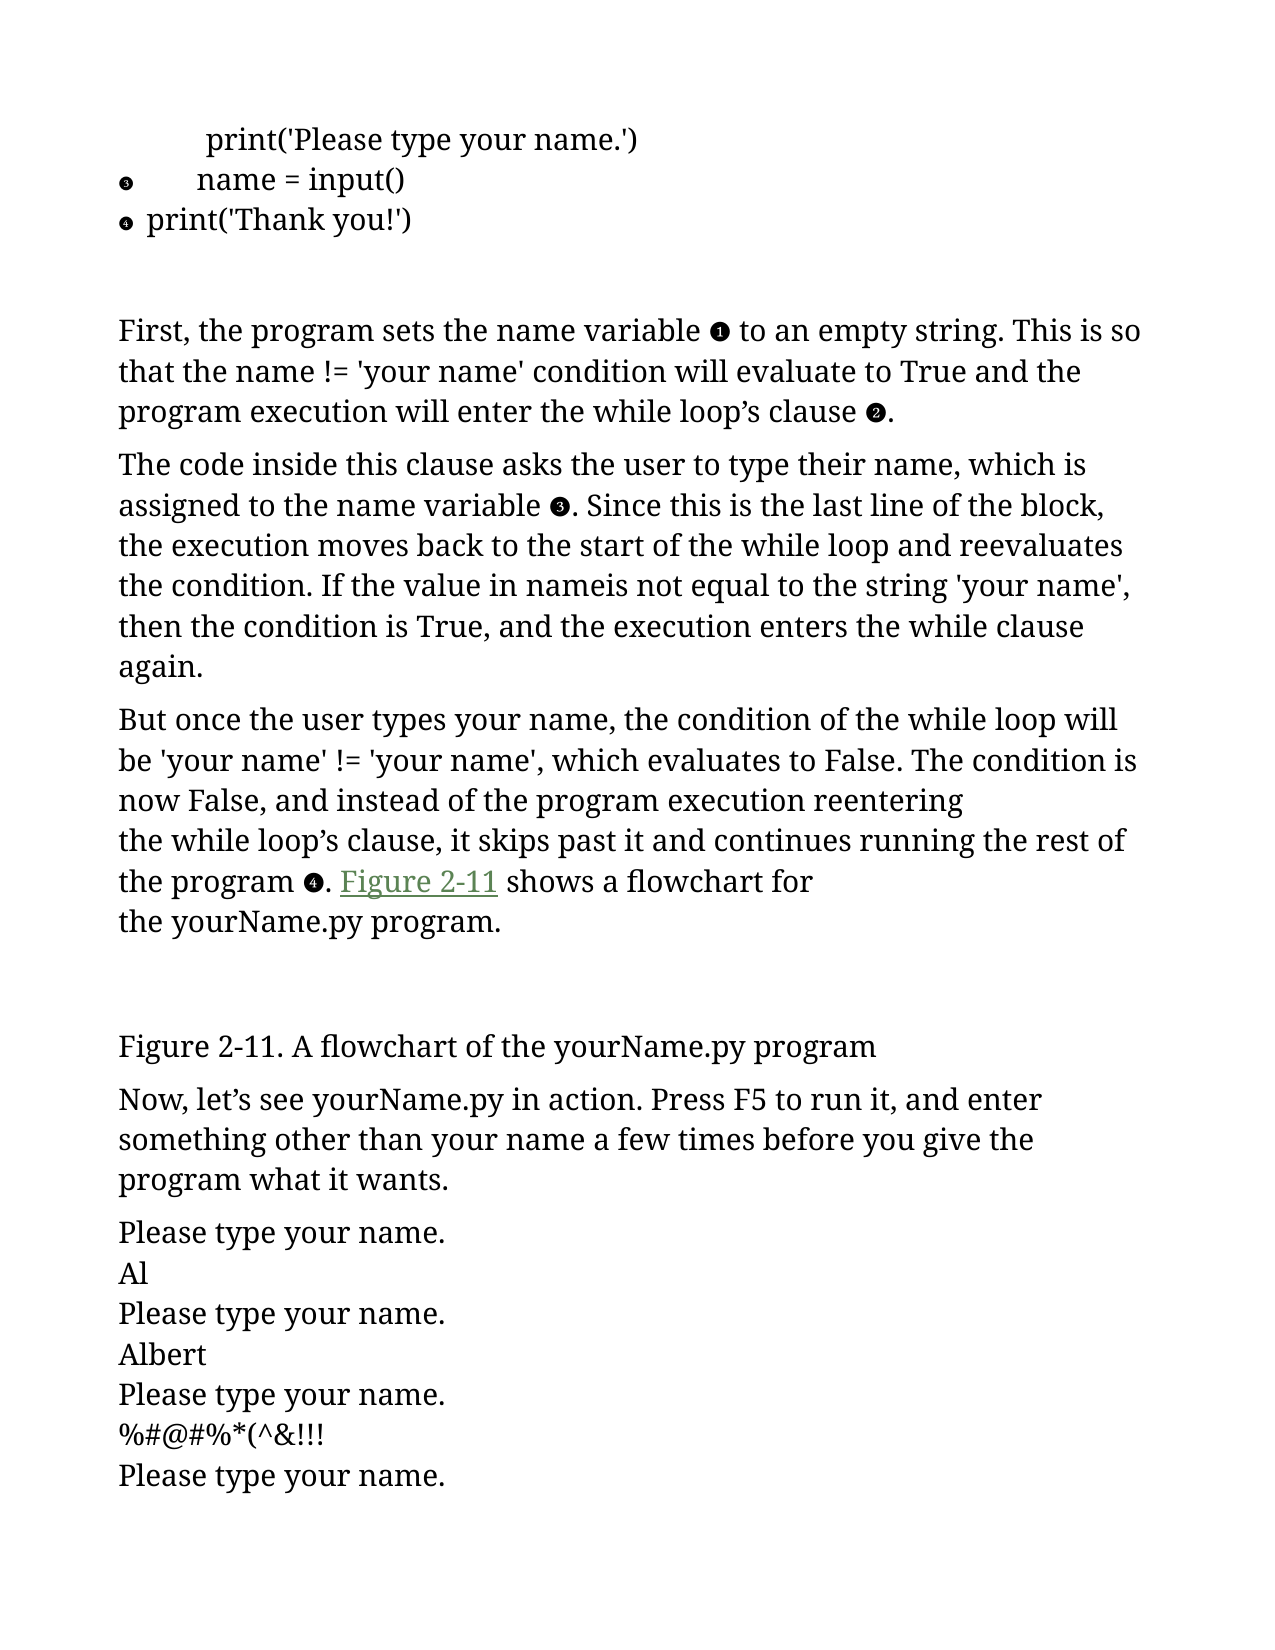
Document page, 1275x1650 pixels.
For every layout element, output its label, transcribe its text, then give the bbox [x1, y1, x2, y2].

text First, the program sets the name variable ❶ to an empty string. This is so that the name != 'your name' condition will evaluate to True and the program execution will enter the while loop’s clause ❷. [118, 310, 1157, 431]
text ❸ name = input() [118, 158, 1157, 199]
text Now, let’s see yourName.py in action. Press F5 to run it, and enter something other than your name a few times before you give the program what it wants. [118, 1078, 1157, 1199]
text %#@#%*(^&!!! [118, 1414, 1157, 1454]
text Please type your name. [118, 1212, 1157, 1252]
text The code inside this clause asks the user to type their name, which is assigned to the name variable ❸. Since this is the last line of the block, the execution moves back to the start of the while loop and reevaluates the condition. If the value in nameis not equal to the string 'your name', then the condition is True, and the execution enters the while clause again. [118, 444, 1157, 686]
text Please type your name. [118, 1454, 1157, 1495]
text Albert [118, 1333, 1157, 1374]
text Please type your name. [118, 1293, 1157, 1333]
text ❹ print('Thank you!') [118, 199, 1157, 239]
text Al [118, 1252, 1157, 1293]
text print('Please type your name.') [118, 118, 1157, 158]
text But once the user types your name, the condition of the while loop will be 'your name' != 'your name', which evaluates to False. The condition is now False, and instead of the program execution reentering the while loop’s clause, it skips past it and continues running the rest of the program ❹. Figure 2-11 shows a flowchart for the yourName.py program. [118, 699, 1157, 941]
text Figure 2-11. A flowchart of the yourName.py program [118, 1025, 1157, 1066]
text Please type your name. [118, 1374, 1157, 1414]
